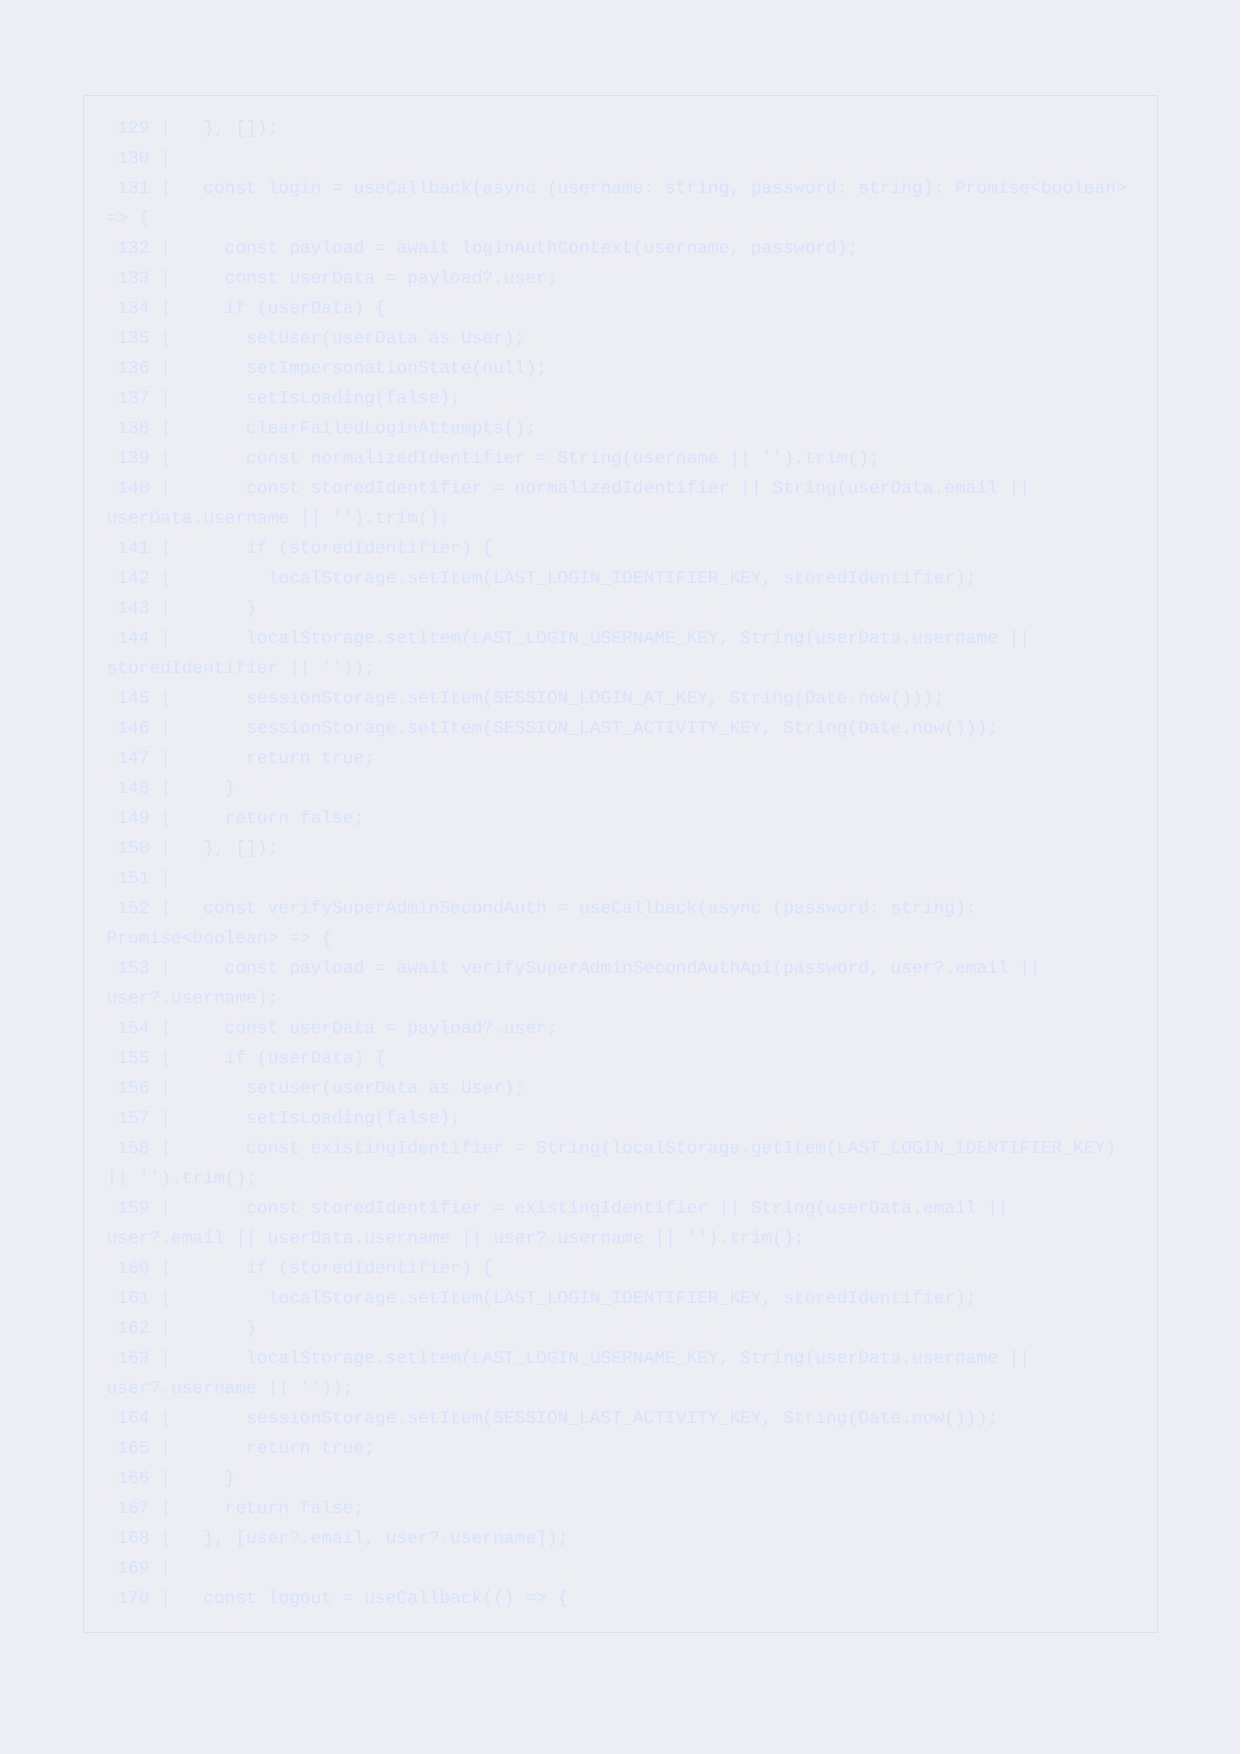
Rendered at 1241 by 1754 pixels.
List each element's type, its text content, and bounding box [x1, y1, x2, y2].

text 153 | const payload = await verifySuperAdminSecondAuthApi(password, user?.email || user?.username); [84, 934, 1157, 994]
text 134 | if (userData) { [84, 274, 1157, 304]
text 131 | const login = useCallback(async (username: string, password: string): Promise<boolean> => { [84, 154, 1157, 214]
text 158 | const existingIdentifier = String(localStorage.getItem(LAST_LOGIN_IDENTIFIER_KEY) || '').trim(); [84, 1114, 1157, 1174]
text 146 | sessionStorage.setItem(SESSION_LAST_ACTIVITY_KEY, String(Date.now())); [84, 694, 1157, 724]
text 149 | return false; [84, 784, 1157, 814]
text 156 | setUser(userData as User); [84, 1054, 1157, 1084]
text 139 | const normalizedIdentifier = String(username || '').trim(); [84, 424, 1157, 454]
text 163 | localStorage.setItem(LAST_LOGIN_USERNAME_KEY, String(userData.username || user?.username || '')); [84, 1324, 1157, 1384]
text 145 | sessionStorage.setItem(SESSION_LOGIN_AT_KEY, String(Date.now())); [84, 664, 1157, 694]
text 154 | const userData = payload?.user; [84, 994, 1157, 1024]
text 140 | const storedIdentifier = normalizedIdentifier || String(userData.email || userData.username || '').trim(); [84, 454, 1157, 514]
text 130 | [84, 124, 1157, 154]
text 133 | const userData = payload?.user; [84, 244, 1157, 274]
text 166 | } [84, 1444, 1157, 1474]
text 151 | [84, 844, 1157, 874]
text 170 | const logout = useCallback(() => { [84, 1564, 1157, 1632]
text 168 | }, [user?.email, user?.username]); [84, 1504, 1157, 1534]
text 137 | setIsLoading(false); [84, 364, 1157, 394]
text 165 | return true; [84, 1414, 1157, 1444]
text 138 | clearFailedLoginAttempts(); [84, 394, 1157, 424]
text 167 | return false; [84, 1474, 1157, 1504]
text 152 | const verifySuperAdminSecondAuth = useCallback(async (password: string): Promise<boolean> => { [84, 874, 1157, 934]
text 161 | localStorage.setItem(LAST_LOGIN_IDENTIFIER_KEY, storedIdentifier); [84, 1264, 1157, 1294]
text 135 | setUser(userData as User); [84, 304, 1157, 334]
text 141 | if (storedIdentifier) { [84, 514, 1157, 544]
text 147 | return true; [84, 724, 1157, 754]
text 144 | localStorage.setItem(LAST_LOGIN_USERNAME_KEY, String(userData.username || storedIdentifier || '')); [84, 604, 1157, 664]
text 150 | }, []); [84, 814, 1157, 844]
text 160 | if (storedIdentifier) { [84, 1234, 1157, 1264]
text 155 | if (userData) { [84, 1024, 1157, 1054]
text 164 | sessionStorage.setItem(SESSION_LAST_ACTIVITY_KEY, String(Date.now())); [84, 1384, 1157, 1414]
text 142 | localStorage.setItem(LAST_LOGIN_IDENTIFIER_KEY, storedIdentifier); [84, 544, 1157, 574]
text 136 | setImpersonationState(null); [84, 334, 1157, 364]
text 132 | const payload = await loginAuthContext(username, password); [84, 214, 1157, 244]
text 159 | const storedIdentifier = existingIdentifier || String(userData.email || user?.email || userData.username || user?.username || '').trim(); [84, 1174, 1157, 1234]
text 143 | } [84, 574, 1157, 604]
text 148 | } [84, 754, 1157, 784]
text 169 | [84, 1534, 1157, 1564]
text 162 | } [84, 1294, 1157, 1324]
text 129 | }, []); [84, 96, 1157, 124]
text 157 | setIsLoading(false); [84, 1084, 1157, 1114]
